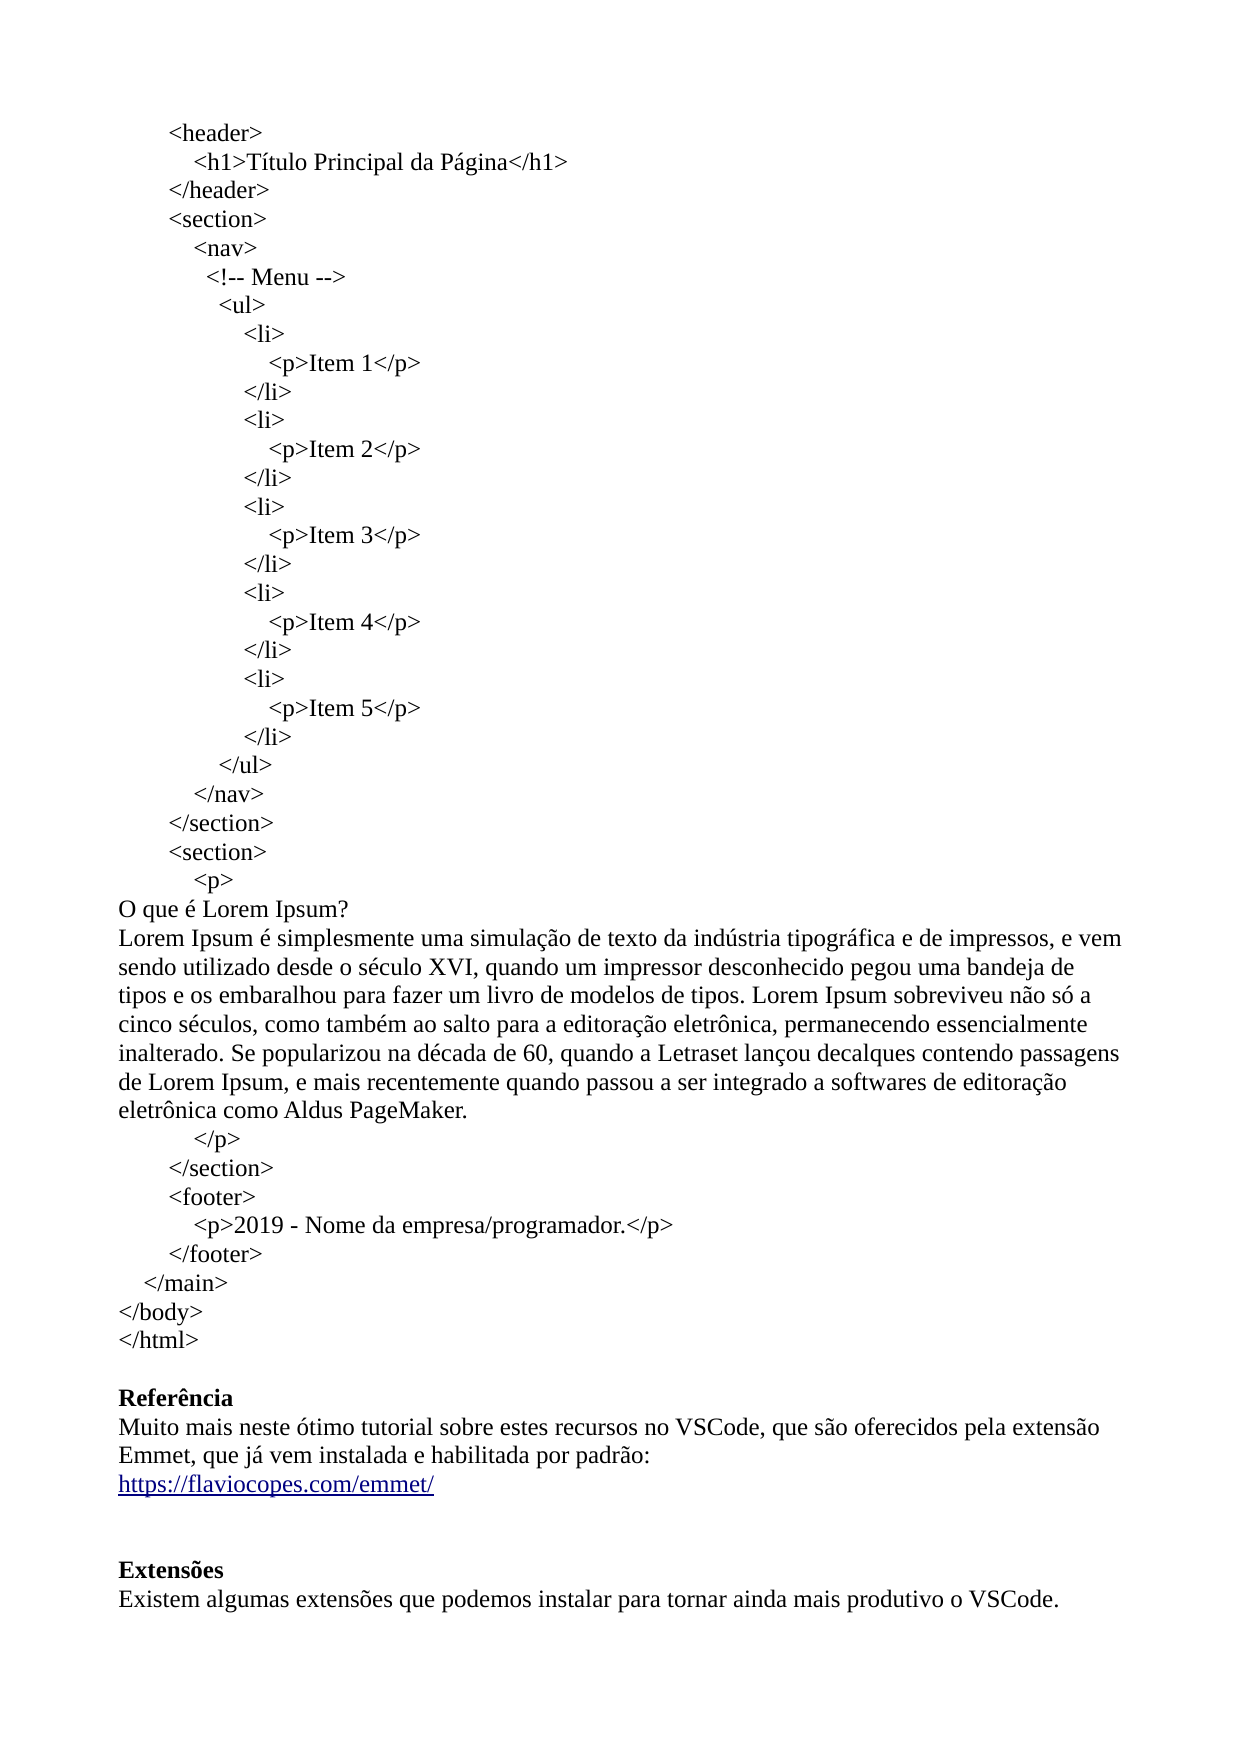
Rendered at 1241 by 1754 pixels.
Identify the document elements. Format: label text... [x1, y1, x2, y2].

text </section> [118, 1153, 1122, 1182]
text <p>2019 - Nome da empresa/programador.</p> [118, 1211, 1122, 1239]
text <p> [118, 866, 1122, 894]
text </header> [118, 176, 1122, 204]
text https://flaviocopes.com/emmet/ [118, 1469, 1122, 1498]
text <h1>Título Principal da Página</h1> [118, 147, 1122, 176]
text </li> [118, 636, 1122, 664]
text </body> [118, 1297, 1122, 1326]
text <footer> [118, 1182, 1122, 1211]
text </footer> [118, 1239, 1122, 1268]
text <p>Item 5</p> [118, 693, 1122, 722]
text O que é Lorem Ipsum? [118, 894, 1122, 923]
text </main> [118, 1268, 1122, 1297]
text <li> [118, 578, 1122, 607]
text <p>Item 4</p> [118, 607, 1122, 636]
text <p>Item 3</p> [118, 521, 1122, 549]
text Muito mais neste ótimo tutorial sobre estes recursos no VSCode, que são oferecidos pela extensão Emmet, que já vem instalada e habilitada por padrão: [118, 1412, 1122, 1469]
text </li> [118, 549, 1122, 578]
text Existem algumas extensões que podemos instalar para tornar ainda mais produtivo o VSCode. [118, 1584, 1122, 1613]
text </li> [118, 377, 1122, 406]
text </ul> [118, 751, 1122, 779]
text Lorem Ipsum é simplesmente uma simulação de texto da indústria tipográfica e de impressos, e vem sendo utilizado desde o século XVI, quando um impressor desconhecido pegou uma bandeja de tipos e os embaralhou para fazer um livro de modelos de tipos. Lorem Ipsum sobreviveu não só a cinco séculos, como também ao salto para a editoração eletrônica, permanecendo essencialmente inalterado. Se popularizou na década de 60, quando a Letraset lançou decalques contendo passagens de Lorem Ipsum, e mais recentemente quando passou a ser integrado a softwares de editoração eletrônica como Aldus PageMaker. [118, 923, 1122, 1124]
text <section> [118, 204, 1122, 233]
text </li> [118, 722, 1122, 751]
text <li> [118, 406, 1122, 434]
text </nav> [118, 779, 1122, 808]
text </p> [118, 1124, 1122, 1153]
text <nav> [118, 233, 1122, 262]
text <!-- Menu --> [118, 262, 1122, 291]
text </li> [118, 463, 1122, 492]
text Referência [118, 1383, 1122, 1412]
text <p>Item 2</p> [118, 434, 1122, 463]
text <section> [118, 837, 1122, 866]
text </section> [118, 808, 1122, 837]
text <ul> [118, 291, 1122, 319]
text <header> [118, 118, 1122, 147]
text <p>Item 1</p> [118, 348, 1122, 377]
text <li> [118, 319, 1122, 348]
text <li> [118, 492, 1122, 521]
text </html> [118, 1326, 1122, 1354]
text <li> [118, 664, 1122, 693]
text Extensões [118, 1556, 1122, 1584]
